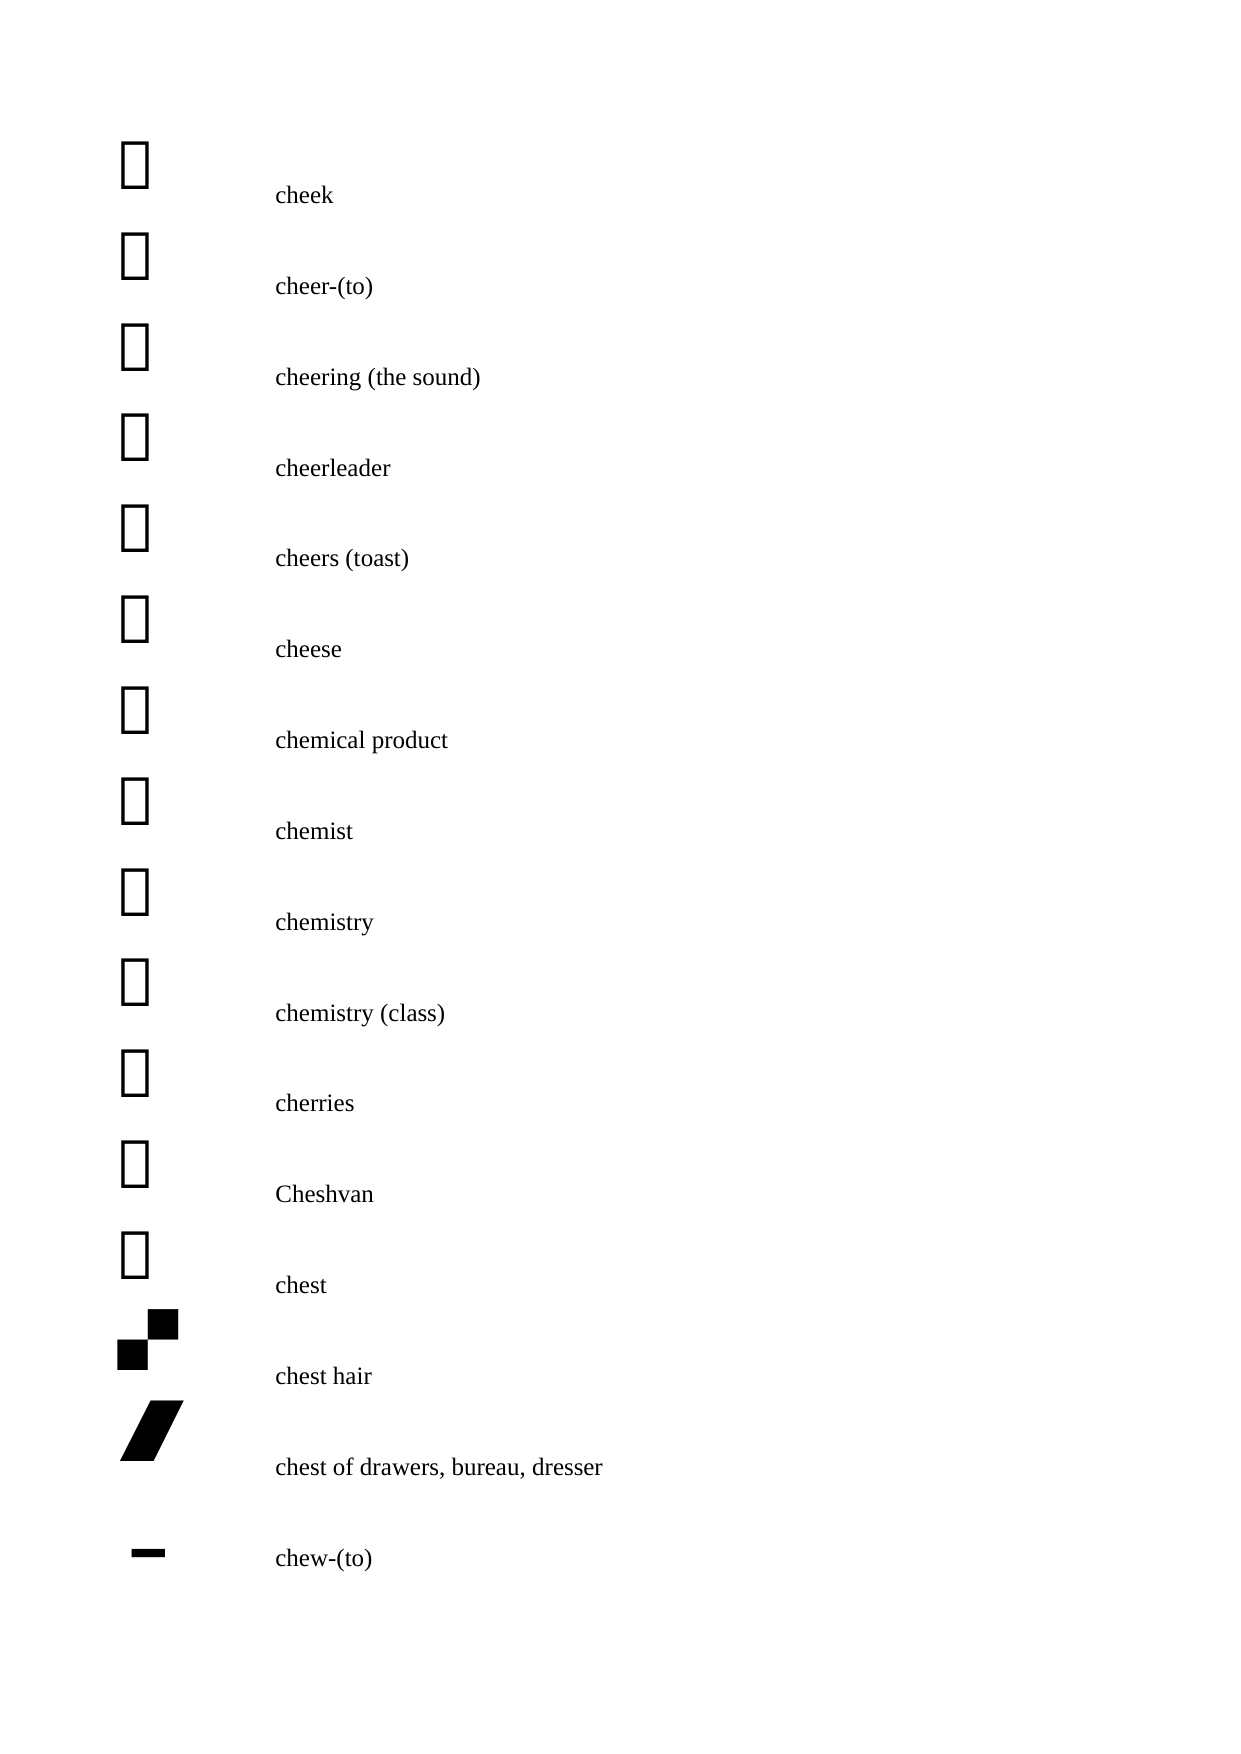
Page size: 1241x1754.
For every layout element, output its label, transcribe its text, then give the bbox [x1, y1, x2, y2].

table_cell  [115, 572, 275, 663]
table_cell chest [275, 1208, 949, 1299]
table_cell  [115, 209, 275, 300]
table_cell  [115, 754, 275, 845]
table_cell  [115, 118, 275, 209]
table_cell  [115, 1117, 275, 1208]
table_cell cheers (toast) [275, 481, 949, 572]
table_cell cheer-(to) [275, 209, 949, 300]
table_cell  [115, 481, 275, 572]
table_cell chemist [275, 754, 949, 845]
table_cell  [115, 1299, 275, 1390]
table_cell cheerleader [275, 391, 949, 481]
table_cell  [115, 391, 275, 481]
table_cell chemistry (class) [275, 936, 949, 1026]
table_cell chest of drawers, bureau, dresser [275, 1390, 949, 1481]
table_cell  [115, 663, 275, 754]
table_cell  [115, 1390, 275, 1481]
table_cell  [115, 1481, 275, 1571]
table_cell chemistry [275, 845, 949, 936]
table_cell chemical product [275, 663, 949, 754]
table_cell  [115, 300, 275, 391]
table_cell cheering (the sound) [275, 300, 949, 391]
table_cell chest hair [275, 1299, 949, 1390]
table_cell cherries [275, 1026, 949, 1117]
table_cell  [115, 845, 275, 936]
table_cell  [115, 936, 275, 1026]
table_cell  [115, 1026, 275, 1117]
table_cell  [115, 1208, 275, 1299]
table_cell chew-(to) [275, 1481, 949, 1571]
table_cell Cheshvan [275, 1117, 949, 1208]
table_cell cheese [275, 572, 949, 663]
table_cell cheek [275, 118, 949, 209]
